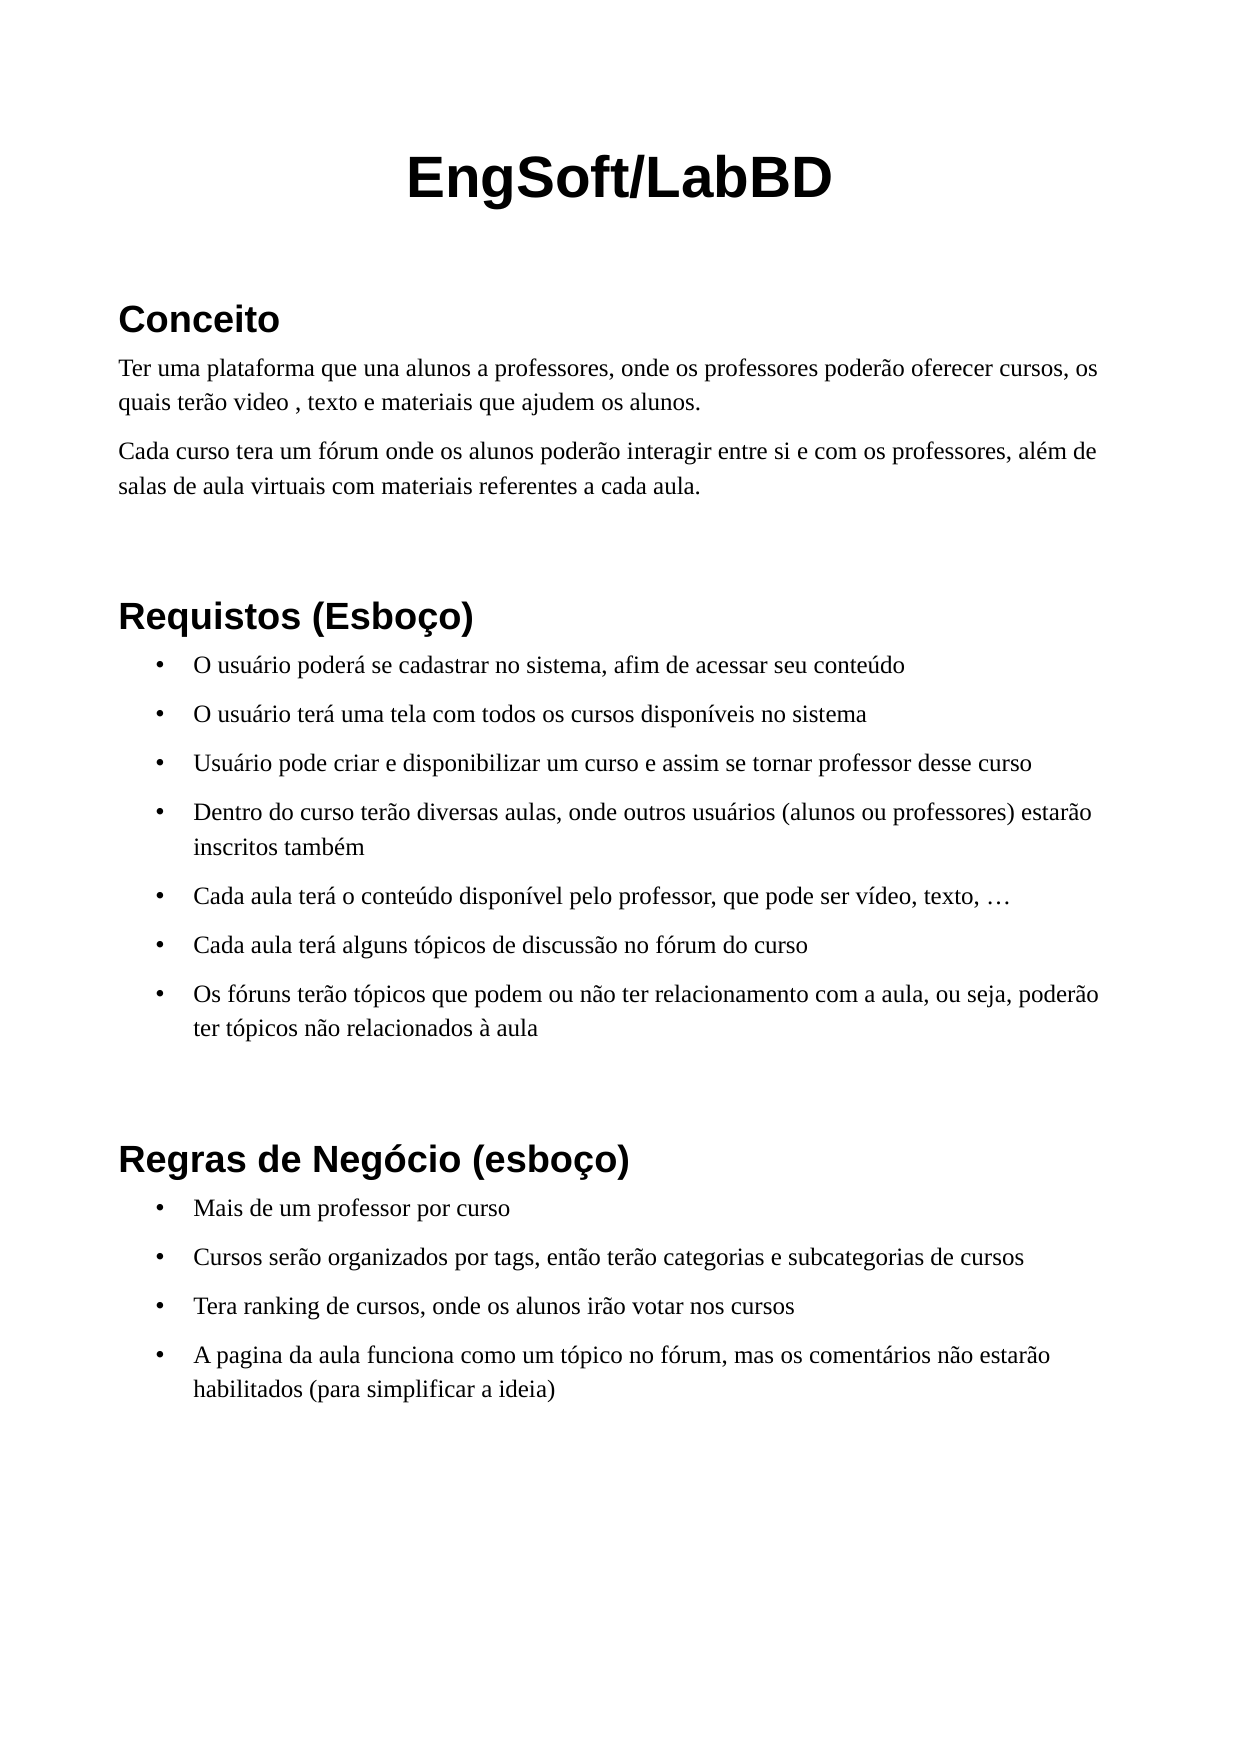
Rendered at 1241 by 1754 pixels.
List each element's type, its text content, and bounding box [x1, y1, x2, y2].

list Cada aula terá alguns tópicos de discussão no fórum do curso [156, 930, 1122, 959]
text Ter uma plataforma que una alunos a professores, onde os professores poderão oferecer cursos, os quais terão video , texto e materiais que ajudem os alunos. [118, 353, 1122, 416]
subtitle Requistos (Esboço) [118, 594, 1122, 638]
title EngSoft/LabBD [118, 143, 1122, 210]
text Cada curso tera um fórum onde os alunos poderão interagir entre si e com os professores, além de salas de aula virtuais com materiais referentes a cada aula. [118, 436, 1122, 500]
list Mais de um professor por curso [156, 1193, 1122, 1222]
subtitle Regras de Negócio (esboço) [118, 1137, 1122, 1180]
list Usuário pode criar e disponibilizar um curso e assim se tornar professor desse curso [156, 748, 1122, 777]
subtitle Conceito [118, 297, 1122, 340]
list Os fóruns terão tópicos que podem ou não ter relacionamento com a aula, ou seja, poderão ter tópicos não relacionados à aula [156, 979, 1122, 1042]
list Dentro do curso terão diversas aulas, onde outros usuários (alunos ou professores) estarão inscritos também [156, 797, 1122, 861]
list Cursos serão organizados por tags, então terão categorias e subcategorias de cursos [156, 1242, 1122, 1271]
list Cada aula terá o conteúdo disponível pelo professor, que pode ser vídeo, texto, … [156, 881, 1122, 910]
list A pagina da aula funciona como um tópico no fórum, mas os comentários não estarão habilitados (para simplificar a ideia) [156, 1340, 1122, 1403]
list O usuário terá uma tela com todos os cursos disponíveis no sistema [156, 699, 1122, 728]
list O usuário poderá se cadastrar no sistema, afim de acessar seu conteúdo [156, 650, 1122, 679]
list Tera ranking de cursos, onde os alunos irão votar nos cursos [156, 1291, 1122, 1320]
